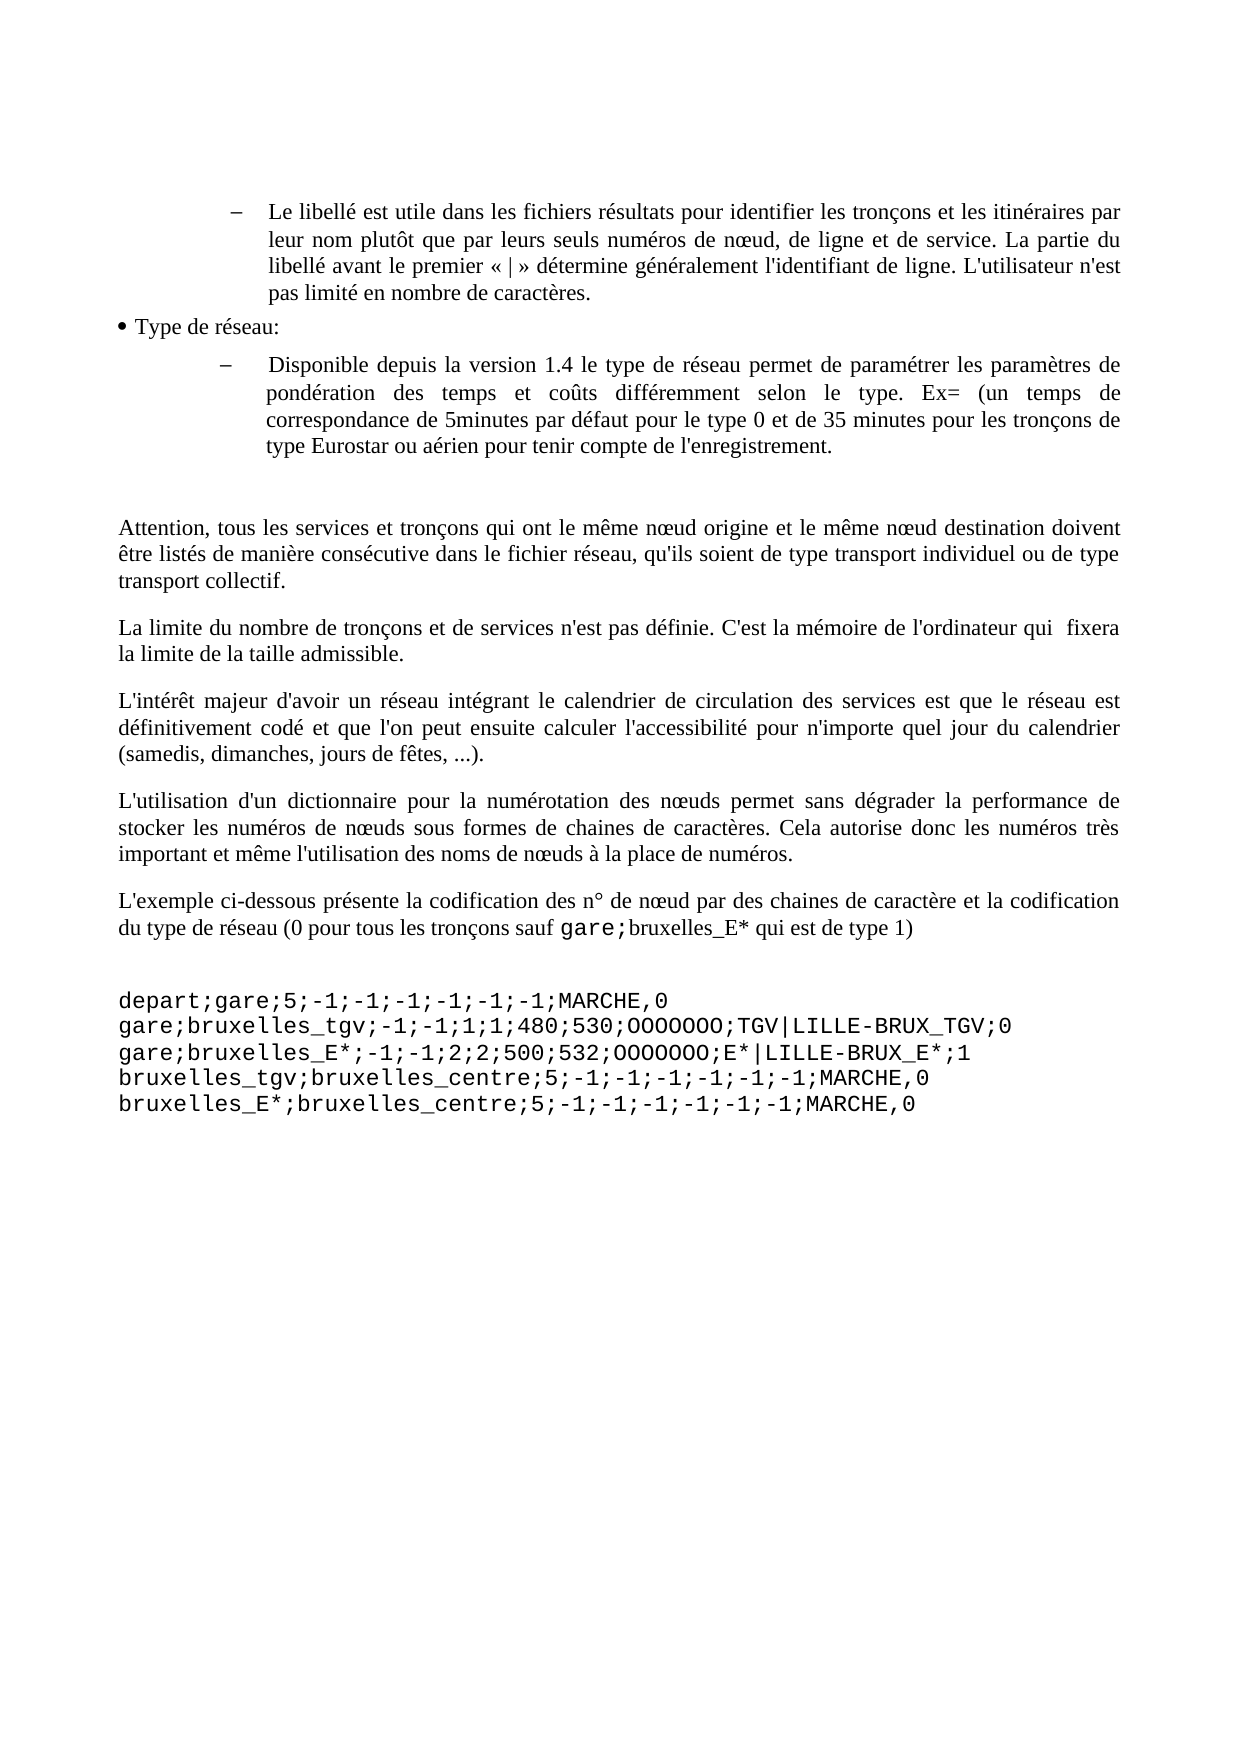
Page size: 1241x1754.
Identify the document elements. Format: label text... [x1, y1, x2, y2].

text La limite du nombre de tronçons et de services n'est pas définie. C'est la mémoire de l'ordinateur qui fixera la limite de la taille admissible. [118, 614, 1122, 667]
text gare;bruxelles_tgv;-1;-1;1;1;480;530;OOOOOOO;TGV|LILLE-BRUX_TGV;0 [118, 1015, 1122, 1041]
text Attention, tous les services et tronçons qui ont le même nœud origine et le même nœud destination doivent être listés de manière consécutive dans le fichier réseau, qu'ils soient de type transport individuel ou de type transport collectif. [118, 514, 1122, 593]
text depart;gare;5;-1;-1;-1;-1;-1;-1;MARCHE,0 [118, 989, 1122, 1015]
text bruxelles_E*;bruxelles_centre;5;-1;-1;-1;-1;-1;-1;MARCHE,0 [118, 1093, 1122, 1119]
list Le libellé est utile dans les fichiers résultats pour identifier les tronçons et les itinéraires par leur nom plutôt que par leurs seuls numéros de nœud, de ligne et de service. La partie du libellé avant le premier « | » détermine généralement l'identifiant de ligne. L'utilisateur n'est pas limité en nombre de caractères. [231, 195, 1122, 305]
text L'intérêt majeur d'avoir un réseau intégrant le calendrier de circulation des services est que le réseau est définitivement codé et que l'on peut ensuite calculer l'accessibilité pour n'importe quel jour du calendrier (samedis, dimanches, jours de fêtes, ...). [118, 687, 1122, 766]
text gare;bruxelles_E*;-1;-1;2;2;500;532;OOOOOOO;E*|LILLE-BRUX_E*;1 [118, 1041, 1122, 1067]
text L'utilisation d'un dictionnaire pour la numérotation des nœuds permet sans dégrader la performance de stocker les numéros de nœuds sous formes de chaines de caractères. Cela autorise donc les numéros très important et même l'utilisation des noms de nœuds à la place de numéros. [118, 787, 1122, 866]
text L'exemple ci-dessous présente la codification des n° de nœud par des chaines de caractère et la codification du type de réseau (0 pour tous les tronçons sauf gare;bruxelles_E* qui est de type 1) [118, 887, 1122, 942]
list Disponible depuis la version 1.4 le type de réseau permet de paramétrer les paramètres de pondération des temps et coûts différemment selon le type. Ex= (un temps de correspondance de 5minutes par défaut pour le type 0 et de 35 minutes pour les tronçons de type Eurostar ou aérien pour tenir compte de l'enregistrement. [220, 348, 1122, 458]
text bruxelles_tgv;bruxelles_centre;5;-1;-1;-1;-1;-1;-1;MARCHE,0 [118, 1067, 1122, 1093]
list Type de réseau: [118, 313, 1127, 340]
